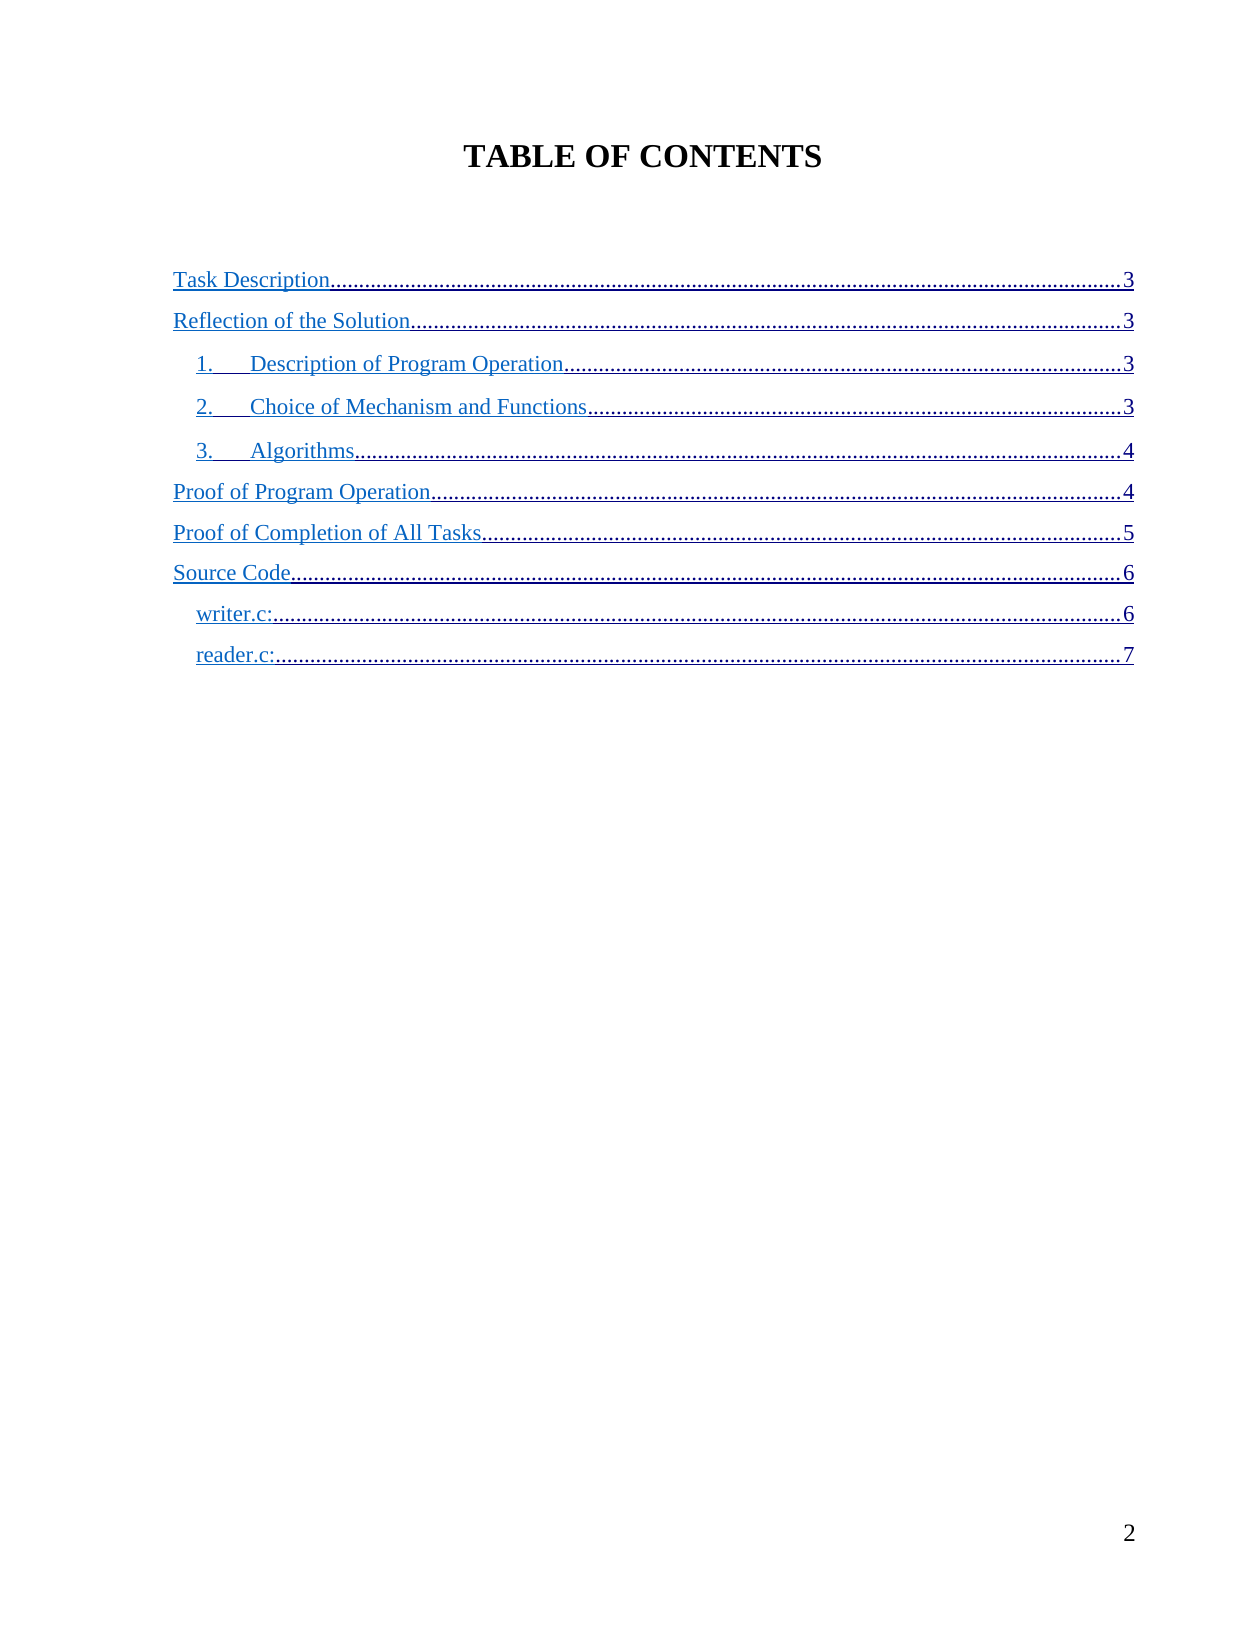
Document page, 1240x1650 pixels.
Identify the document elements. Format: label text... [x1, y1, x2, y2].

text writer.c: 6 [196, 600, 1135, 626]
text Proof of Program Operation 4 [173, 478, 1135, 504]
text TABLE OF CONTENTS [150, 137, 1135, 175]
text 3. Algorithms 4 [196, 435, 1135, 463]
text Proof of Completion of All Tasks 5 [173, 519, 1135, 545]
text Task Description 3 [173, 267, 1135, 293]
text reader.c: 7 [196, 641, 1135, 667]
text 1. Description of Program Operation 3 [196, 348, 1135, 377]
text Reflection of the Solution 3 [173, 307, 1135, 333]
text Source Code 6 [173, 559, 1135, 586]
text 2. Choice of Mechanism and Functions 3 [196, 391, 1135, 420]
